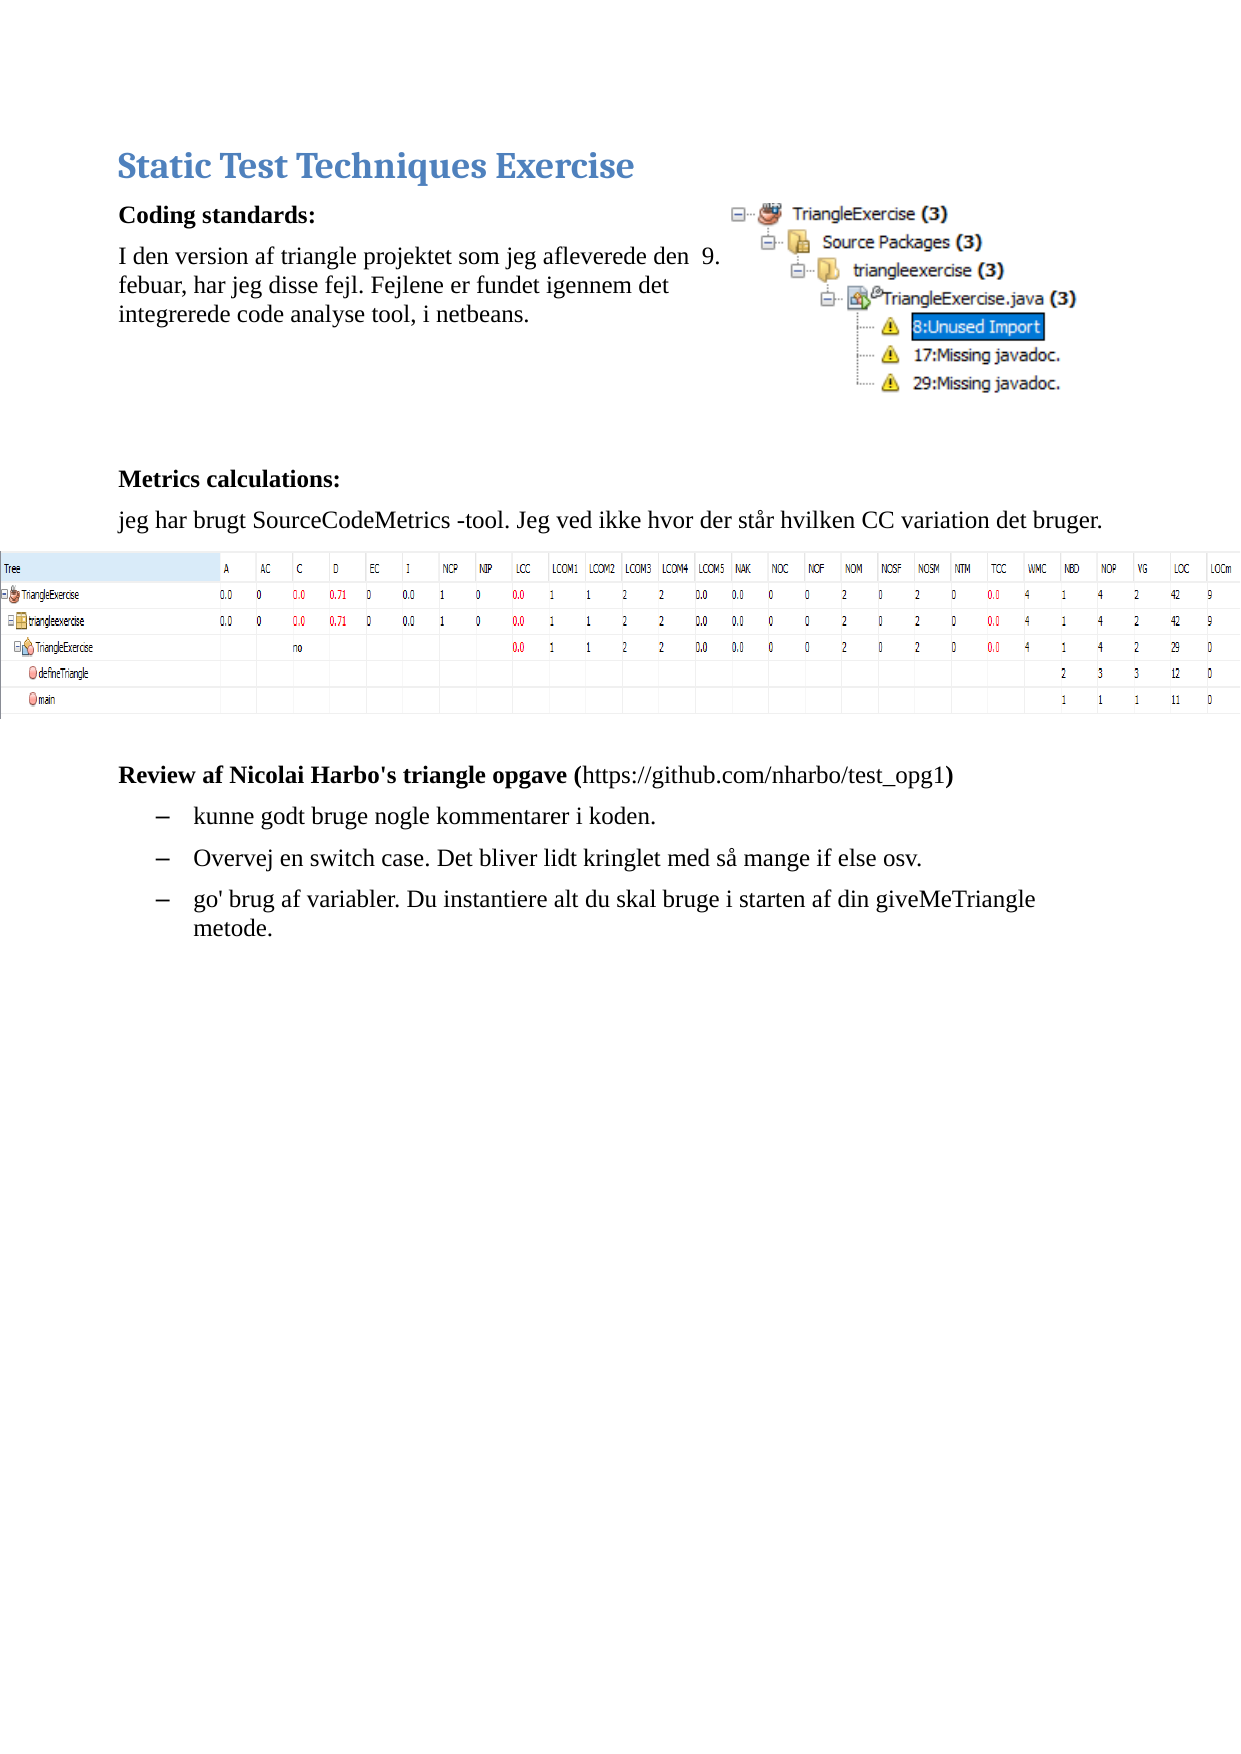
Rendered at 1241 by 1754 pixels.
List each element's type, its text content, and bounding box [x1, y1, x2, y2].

text jeg har brugt SourceCodeMetrics -tool. Jeg ved ikke hvor der står hvilken CC variation det bruger. [118, 505, 1122, 534]
subtitle Static Test Techniques Exercise [118, 143, 1122, 188]
text Review af Nicolai Harbo's triangle opgave (https://github.com/nharbo/test_opg1) [118, 760, 1122, 789]
list kunne godt bruge nogle kommentarer i koden. [156, 801, 1122, 830]
picture [730, 203, 1111, 443]
text Coding standards: [118, 200, 1122, 229]
list go' brug af variabler. Du instantiere alt du skal bruge i starten af din giveMeTriangle metode. [156, 884, 1122, 941]
text I den version af triangle projektet som jeg afleverede den 9. febuar, har jeg disse fejl. Fejlene er fundet igennem det integrerede code analyse tool, i netbeans. [118, 241, 730, 328]
list Overvej en switch case. Det bliver lidt kringlet med så mange if else osv. [156, 843, 1122, 871]
text Metrics calculations: [118, 464, 1122, 493]
picture [0, 551, 1241, 719]
